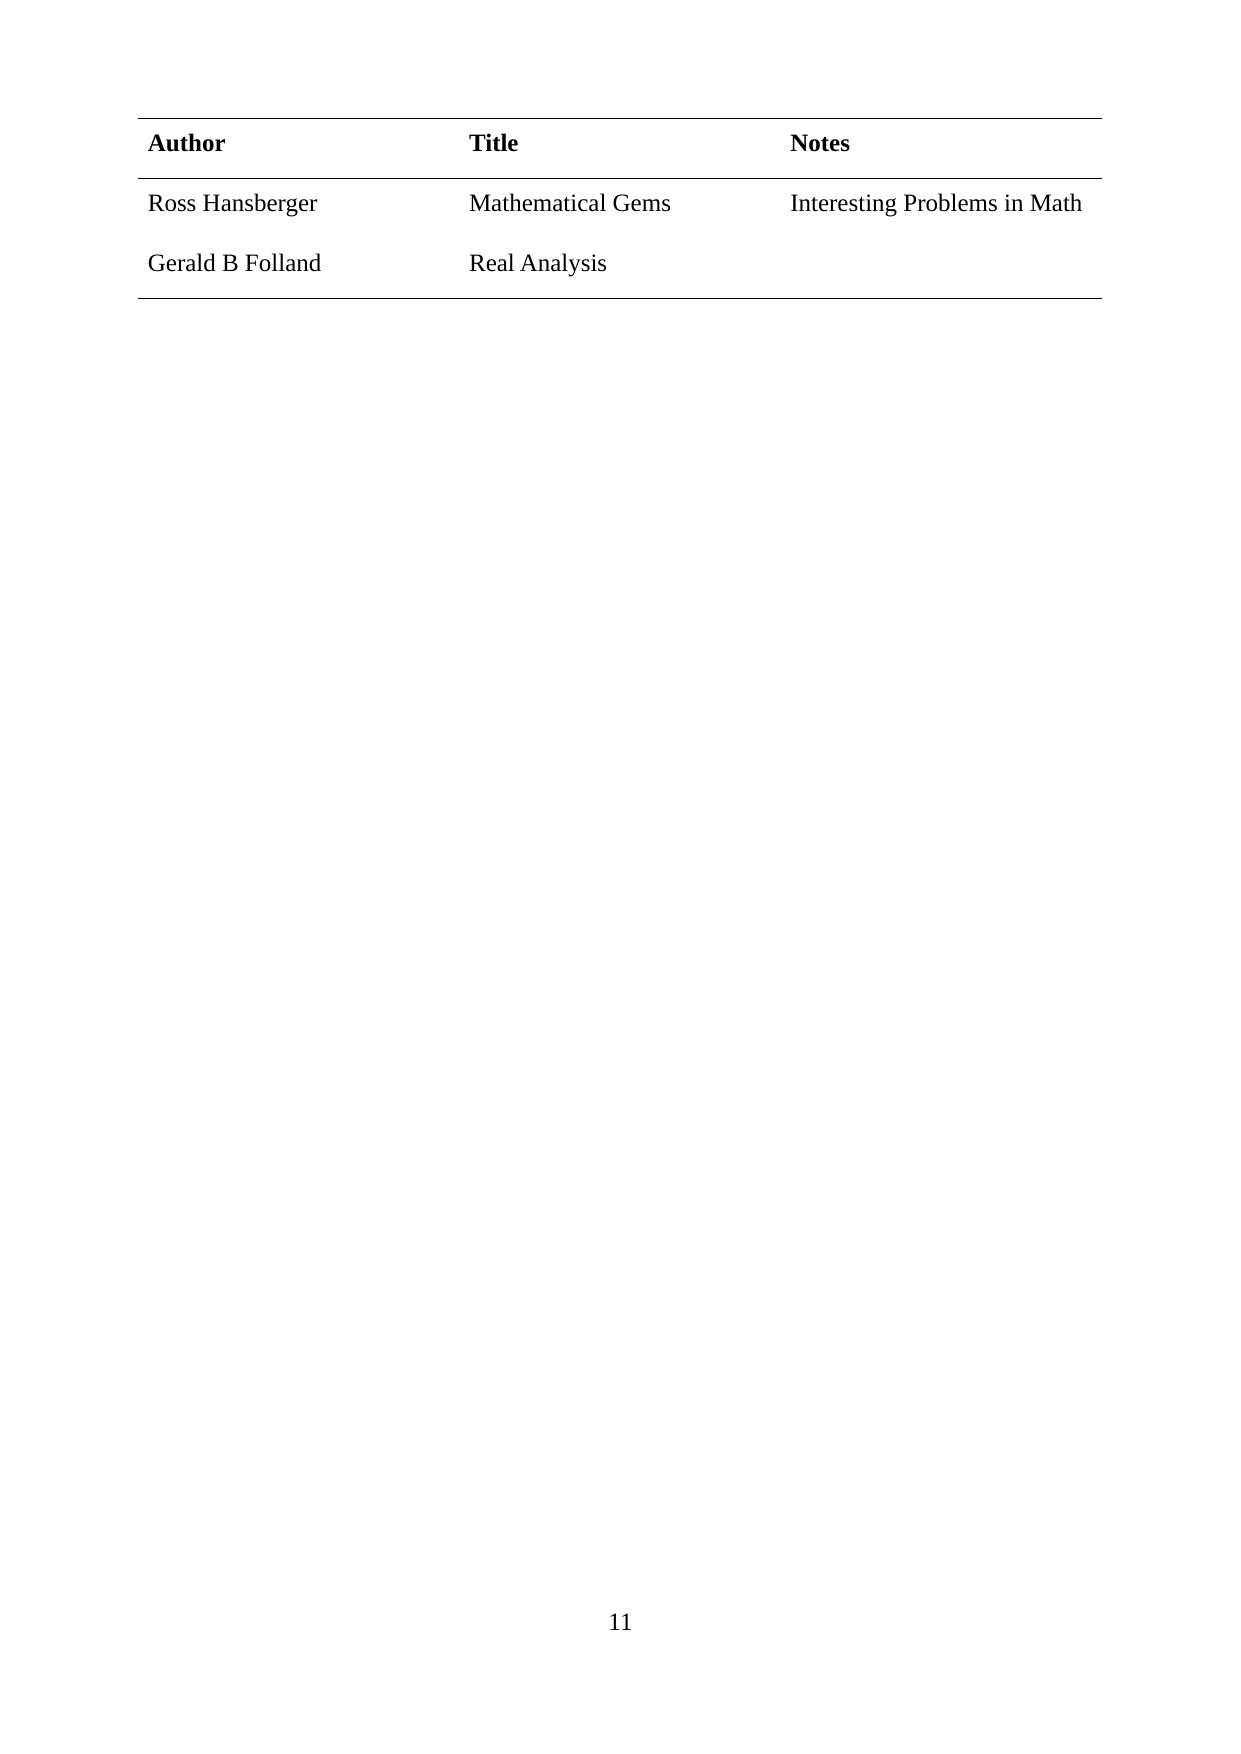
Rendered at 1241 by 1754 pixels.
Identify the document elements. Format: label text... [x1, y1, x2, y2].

table_cell [781, 238, 1102, 298]
table_header Author [138, 119, 459, 178]
table_cell Ross Hansberger [138, 179, 459, 238]
table_header Title [460, 119, 781, 178]
table_cell Interesting Problems in Math [781, 179, 1102, 238]
table_cell Gerald B Folland [138, 238, 459, 298]
table_header Notes [781, 119, 1102, 178]
table_cell Mathematical Gems [460, 179, 781, 238]
table_cell Real Analysis [460, 238, 781, 298]
